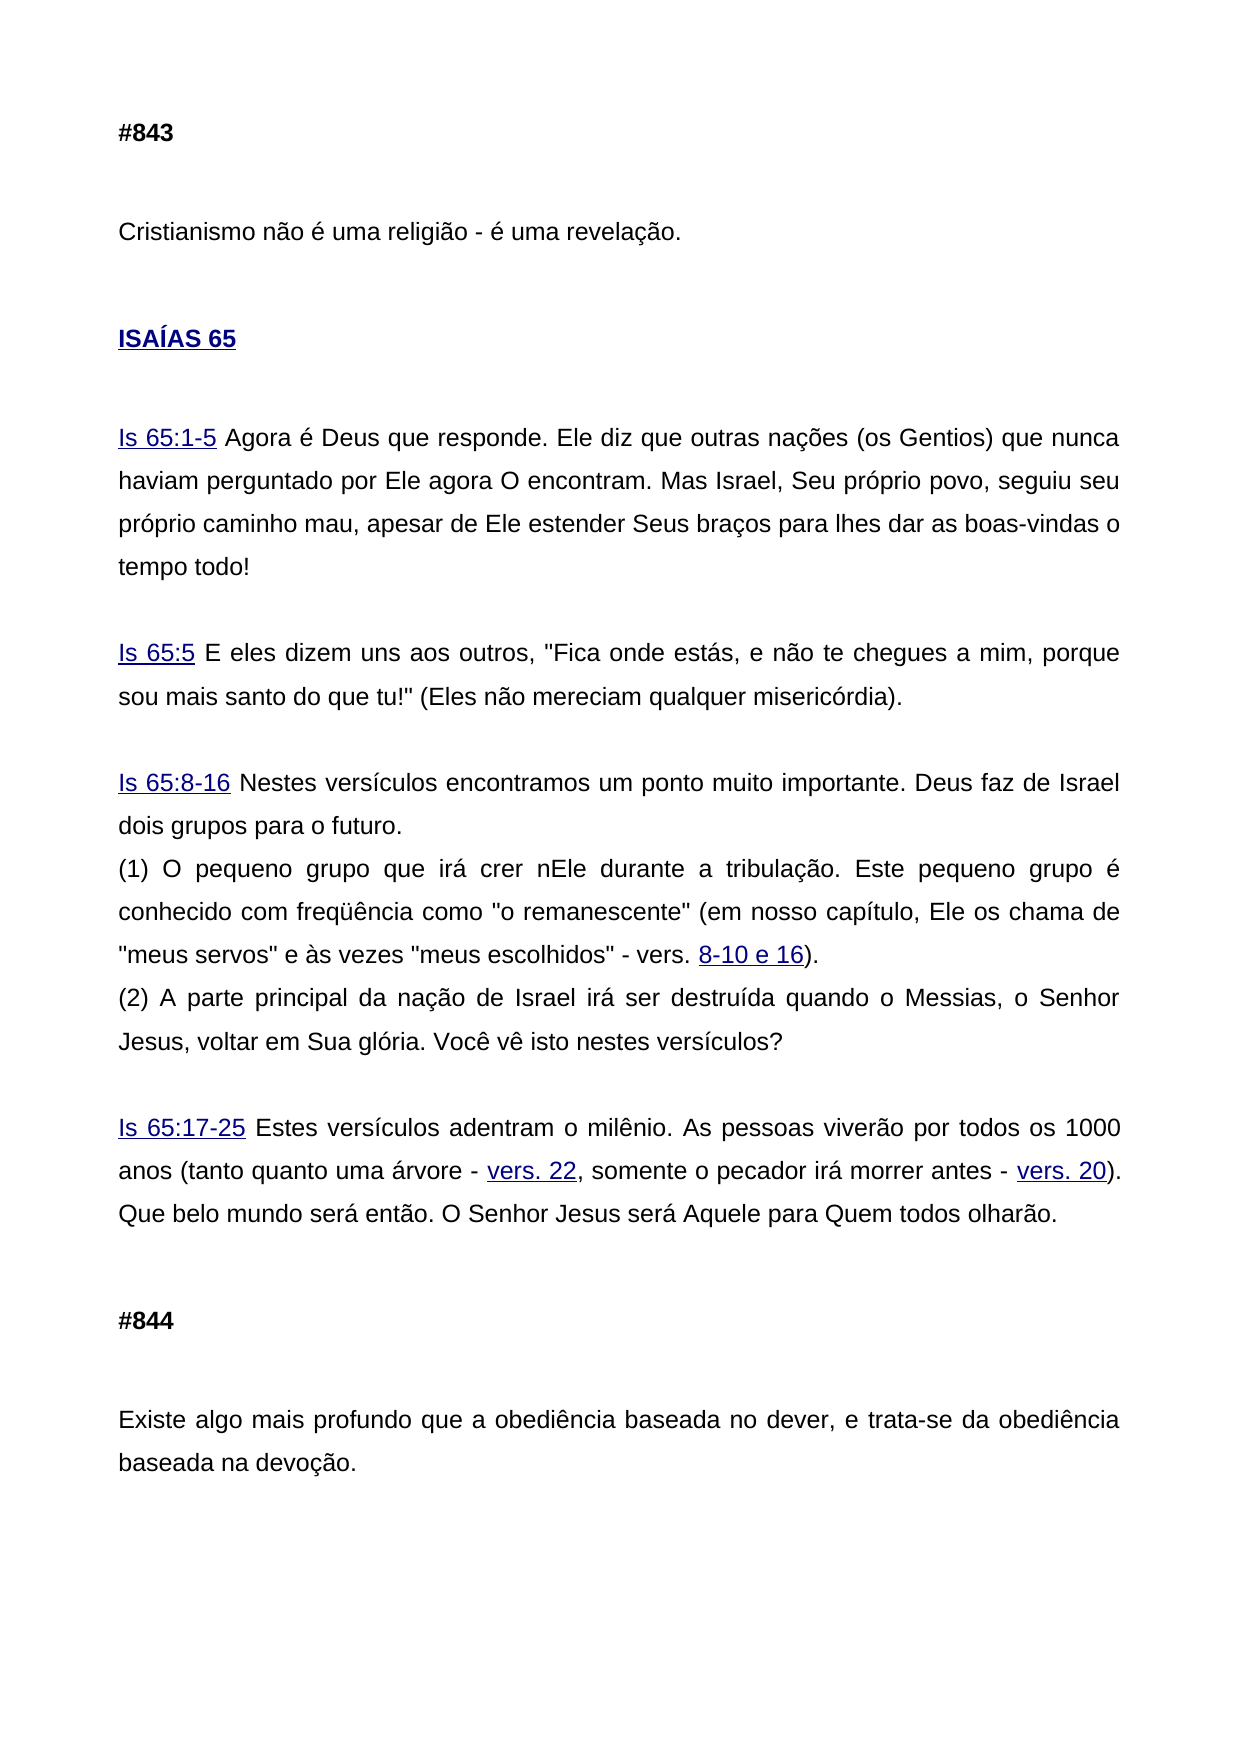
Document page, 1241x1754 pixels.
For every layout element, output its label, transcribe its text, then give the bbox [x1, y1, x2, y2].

text Cristianismo não é uma religião - é uma revelação. [118, 217, 1122, 246]
subtitle ISAÍAS 65 [118, 324, 1122, 353]
subtitle #843 [118, 118, 1122, 147]
text (1) O pequeno grupo que irá crer nEle durante a tribulação. Este pequeno grupo é conhecido com freqüência como "o remanescente" (em nosso capítulo, Ele os chama de "meus servos" e às vezes "meus escolhidos" - vers. 8-10 e 16). [118, 854, 1122, 969]
text Is 65:17-25 Estes versículos adentram o milênio. As pessoas viverão por todos os 1000 anos (tanto quanto uma árvore - vers. 22, somente o pecador irá morrer antes - vers. 20). Que belo mundo será então. O Senhor Jesus será Aquele para Quem todos olharão. [118, 1113, 1122, 1228]
text Is 65:5 E eles dizem uns aos outros, "Fica onde estás, e não te chegues a mim, porque sou mais santo do que tu!" (Eles não mereciam qualquer misericórdia). [118, 638, 1122, 710]
text Is 65:8-16 Nestes versículos encontramos um ponto muito importante. Deus faz de Israel dois grupos para o futuro. [118, 768, 1122, 839]
text (2) A parte principal da nação de Israel irá ser destruída quando o Messias, o Senhor Jesus, voltar em Sua glória. Você vê isto nestes versículos? [118, 983, 1122, 1055]
text Is 65:1-5 Agora é Deus que responde. Ele diz que outras nações (os Gentios) que nunca haviam perguntado por Ele agora O encontram. Mas Israel, Seu próprio povo, seguiu seu próprio caminho mau, apesar de Ele estender Seus braços para lhes dar as boas-vindas o tempo todo! [118, 423, 1122, 581]
text Existe algo mais profundo que a obediência baseada no dever, e trata-se da obediência baseada na devoção. [118, 1405, 1122, 1477]
subtitle #844 [118, 1306, 1122, 1335]
